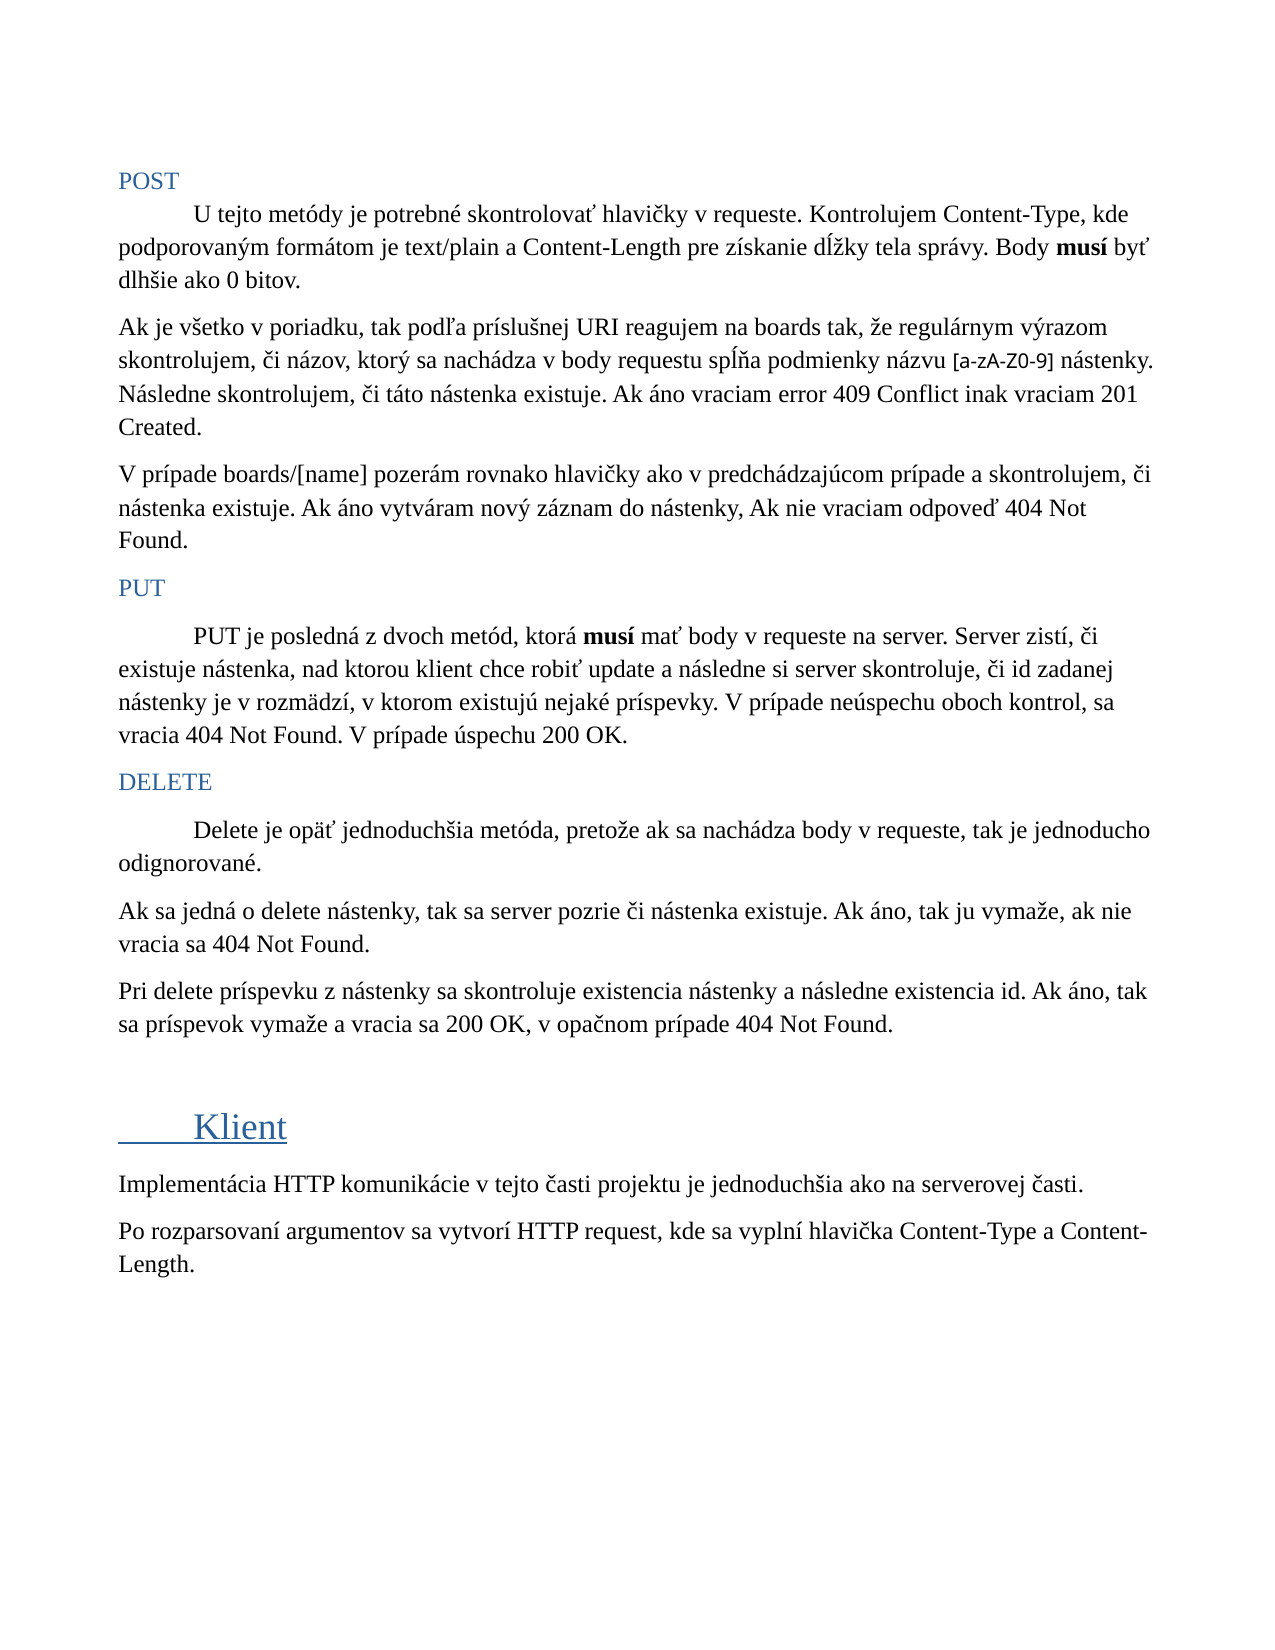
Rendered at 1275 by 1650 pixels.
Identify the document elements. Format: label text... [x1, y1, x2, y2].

text V prípade boards/[name] pozerám rovnako hlavičky ako v predchádzajúcom prípade a skontrolujem, či nástenka existuje. Ak áno vytváram nový záznam do nástenky, Ak nie vraciam odpoveď 404 Not Found. [118, 459, 1157, 554]
text Klient [118, 1104, 1157, 1148]
text Po rozparsovaní argumentov sa vytvorí HTTP request, kde sa vyplní hlavička Content-Type a Content-Length. [118, 1216, 1157, 1278]
text Pri delete príspevku z nástenky sa skontroluje existencia nástenky a následne existencia id. Ak áno, tak sa príspevok vymaže a vracia sa 200 OK, v opačnom prípade 404 Not Found. [118, 976, 1157, 1038]
text DELETE [118, 767, 1157, 796]
text PUT [118, 573, 1157, 602]
text Ak je všetko v poriadku, tak podľa príslušnej URI reagujem na boards tak, že regulárnym výrazom skontrolujem, či názov, ktorý sa nachádza v body requestu spĺňa podmienky názvu [a-zA-Z0-9] nástenky. Následne skontrolujem, či táto nástenka existuje. Ak áno vraciam error 409 Conflict inak vraciam 201 Created. [118, 312, 1157, 441]
text PUT je posledná z dvoch metód, ktorá musí mať body v requeste na server. Server zistí, či existuje nástenka, nad ktorou klient chce robiť update a následne si server skontroluje, či id zadanej nástenky je v rozmädzí, v ktorom existujú nejaké príspevky. V prípade neúspechu oboch kontrol, sa vracia 404 Not Found. V prípade úspechu 200 OK. [118, 621, 1157, 749]
text Implementácia HTTP komunikácie v tejto časti projektu je jednoduchšia ako na serverovej časti. [118, 1169, 1157, 1197]
text Delete je opäť jednoduchšia metóda, pretože ak sa nachádza body v requeste, tak je jednoducho odignorované. [118, 815, 1157, 877]
text POST U tejto metódy je potrebné skontrolovať hlavičky v requeste. Kontrolujem Content-Type, kde podporovaným formátom je text/plain a Content-Length pre získanie dĺžky tela správy. Body musí byť dlhšie ako 0 bitov. [118, 166, 1157, 293]
text Ak sa jedná o delete nástenky, tak sa server pozrie či nástenka existuje. Ak áno, tak ju vymaže, ak nie vracia sa 404 Not Found. [118, 896, 1157, 957]
